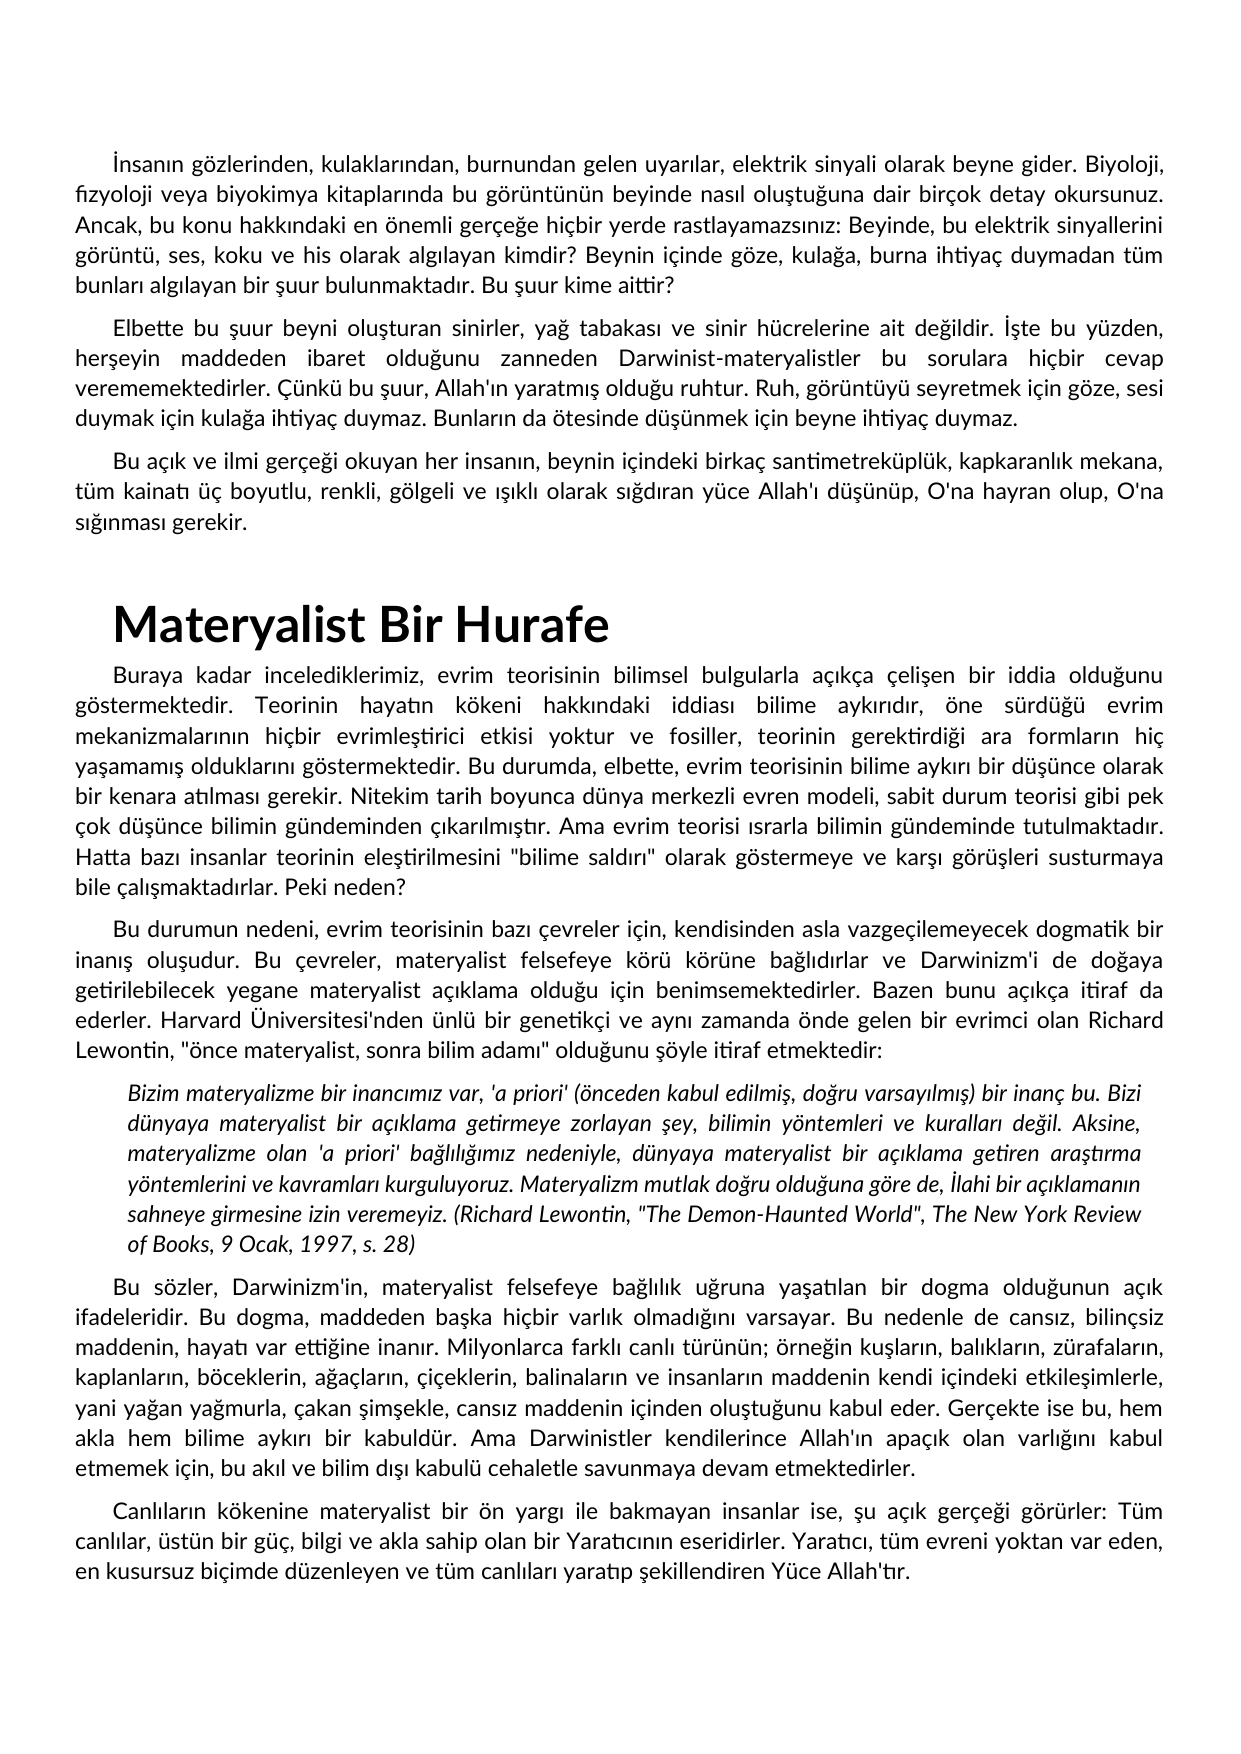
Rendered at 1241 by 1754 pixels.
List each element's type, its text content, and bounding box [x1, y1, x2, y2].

text Bu sözler, Darwinizm'in, materyalist felsefeye bağlılık uğruna yaşatılan bir dogma olduğunun açık ifadeleridir. Bu dogma, maddeden başka hiçbir varlık olmadığını varsayar. Bu nedenle de cansız, bilinçsiz maddenin, hayatı var ettiğine inanır. Milyonlarca farklı canlı türünün; örneğin kuşların, balıkların, zürafaların, kaplanların, böceklerin, ağaçların, çiçeklerin, balinaların ve insanların maddenin kendi içindeki etkileşimlerle, yani yağan yağmurla, çakan şimşekle, cansız maddenin içinden oluştuğunu kabul eder. Gerçekte ise bu, hem akla hem bilime aykırı bir kabuldür. Ama Darwinistler kendilerince Allah'ın apaçık olan varlığını kabul etmemek için, bu akıl ve bilim dışı kabulü cehaletle savunmaya devam etmektedirler. [75, 1272, 1165, 1481]
text Elbette bu şuur beyni oluşturan sinirler, yağ tabakası ve sinir hücrelerine ait değildir. İşte bu yüzden, herşeyin maddeden ibaret olduğunu zanneden Darwinist-materyalistler bu sorulara hiçbir cevap verememektedirler. Çünkü bu şuur, Allah'ın yaratmış olduğu ruhtur. Ruh, görüntüyü seyretmek için göze, sesi duymak için kulağa ihtiyaç duymaz. Bunların da ötesinde düşünmek için beyne ihtiyaç duymaz. [75, 313, 1165, 432]
text Buraya kadar incelediklerimiz, evrim teorisinin bilimsel bulgularla açıkça çelişen bir iddia olduğunu göstermektedir. Teorinin hayatın kökeni hakkındaki iddiası bilime aykırıdır, öne sürdüğü evrim mekanizmalarının hiçbir evrimleştirici etkisi yoktur ve fosiller, teorinin gerektirdiği ara formların hiç yaşamamış olduklarını göstermektedir. Bu durumda, elbette, evrim teorisinin bilime aykırı bir düşünce olarak bir kenara atılması gerekir. Nitekim tarih boyunca dünya merkezli evren modeli, sabit durum teorisi gibi pek çok düşünce bilimin gündeminden çıkarılmıştır. Ama evrim teorisi ısrarla bilimin gündeminde tutulmaktadır. Hatta bazı insanlar teorinin eleştirilmesini "bilime saldırı" olarak göstermeye ve karşı görüşleri susturmaya bile çalışmaktadırlar. Peki neden? [75, 661, 1165, 900]
text Bizim materyalizme bir inancımız var, 'a priori' (önceden kabul edilmiş, doğru varsayılmış) bir inanç bu. Bizi dünyaya materyalist bir açıklama getirmeye zorlayan şey, bilimin yöntemleri ve kuralları değil. Aksine, materyalizme olan 'a priori' bağlılığımız nedeniyle, dünyaya materyalist bir açıklama getiren araştırma yöntemlerini ve kavramları kurguluyoruz. Materyalizm mutlak doğru olduğuna göre de, İlahi bir açıklamanın sahneye girmesine izin veremeyiz. (Richard Lewontin, "The Demon-Haunted World", The New York Review of Books, 9 Ocak, 1997, s. 28) [127, 1079, 1143, 1257]
text Bu açık ve ilmi gerçeği okuyan her insanın, beynin içindeki birkaç santimetreküplük, kapkaranlık mekana, tüm kainatı üç boyutlu, renkli, gölgeli ve ışıklı olarak sığdıran yüce Allah'ı düşünüp, O'na hayran olup, O'na sığınması gerekir. [75, 447, 1165, 535]
subtitle Materyalist Bir Hurafe [112, 593, 1165, 653]
text Canlıların kökenine materyalist bir ön yargı ile bakmayan insanlar ise, şu açık gerçeği görürler: Tüm canlılar, üstün bir güç, bilgi ve akla sahip olan bir Yaratıcının eseridirler. Yaratıcı, tüm evreni yoktan var eden, en kusursuz biçimde düzenleyen ve tüm canlıları yaratıp şekillendiren Yüce Allah'tır. [75, 1496, 1165, 1584]
text İnsanın gözlerinden, kulaklarından, burnundan gelen uyarılar, elektrik sinyali olarak beyne gider. Biyoloji, fizyoloji veya biyokimya kitaplarında bu görüntünün beyinde nasıl oluştuğuna dair birçok detay okursunuz. Ancak, bu konu hakkındaki en önemli gerçeğe hiçbir yerde rastlayamazsınız: Beyinde, bu elektrik sinyallerini görüntü, ses, koku ve his olarak algılayan kimdir? Beynin içinde göze, kulağa, burna ihtiyaç duymadan tüm bunları algılayan bir şuur bulunmaktadır. Bu şuur kime aittir? [75, 150, 1165, 298]
text Bu durumun nedeni, evrim teorisinin bazı çevreler için, kendisinden asla vazgeçilemeyecek dogmatik bir inanış oluşudur. Bu çevreler, materyalist felsefeye körü körüne bağlıdırlar ve Darwinizm'i de doğaya getirilebilecek yegane materyalist açıklama olduğu için benimsemektedirler. Bazen bunu açıkça itiraf da ederler. Harvard Üniversitesi'nden ünlü bir genetikçi ve aynı zamanda önde gelen bir evrimci olan Richard Lewontin, "önce materyalist, sonra bilim adamı" olduğunu şöyle itiraf etmektedir: [75, 915, 1165, 1063]
